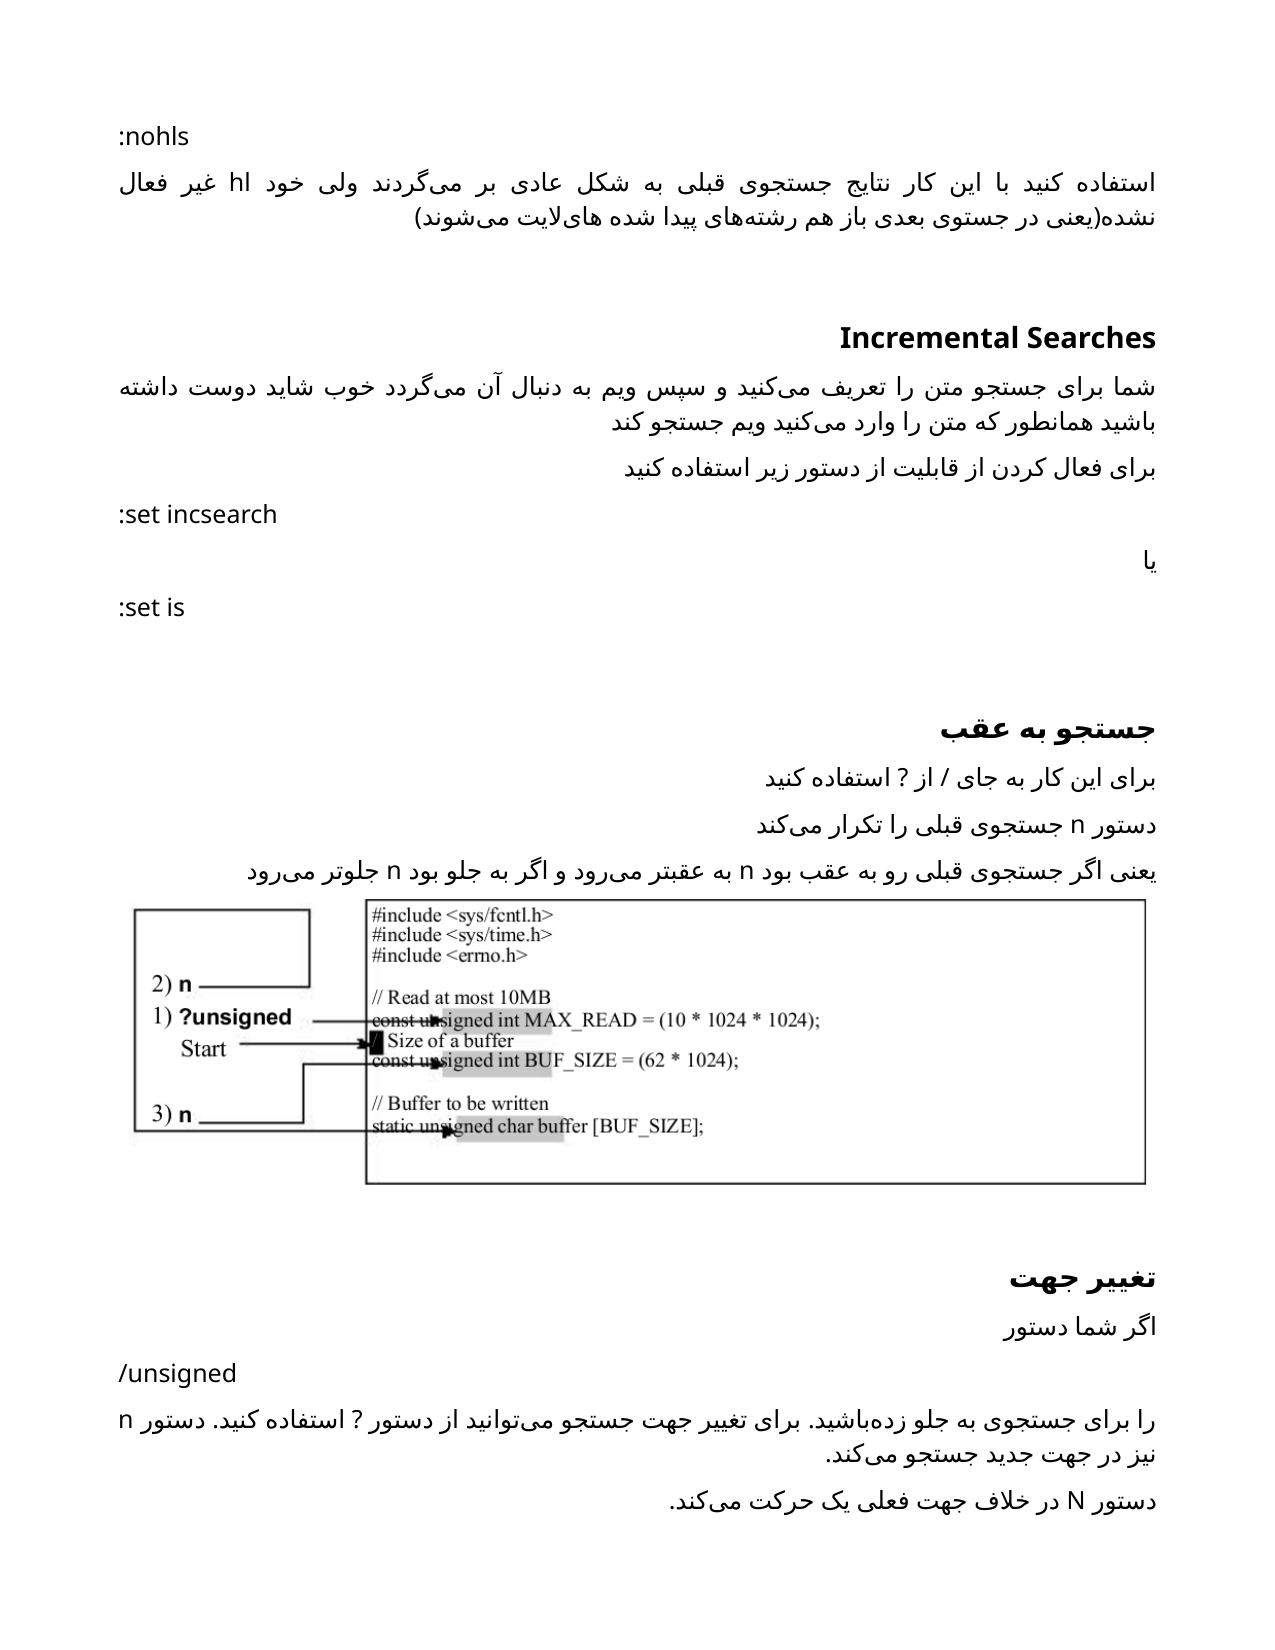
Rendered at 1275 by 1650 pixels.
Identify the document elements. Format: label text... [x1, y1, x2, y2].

text برای این کار به جای / از ? استفاده کنید [118, 760, 1157, 794]
text یعنی اگر جستجوی قبلی رو به عقب بود n به عقبتر می‌رود و اگر به جلو بود n جلوتر می‌رود [118, 853, 1157, 887]
text دستور N در خلاف جهت فعلی یک حرکت می‌کند. [118, 1482, 1157, 1517]
text برای فعال کردن از قابلیت از دستور زیر استفاده کنید [118, 450, 1157, 484]
text شما برای جستجو متن را تعریف می‌کنید و سپس ویم به دنبال آن می‌گردد خوب شاید دوست داشته باشید همانطور که متن را وارد می‌کنید ویم جستجو کند [118, 369, 1157, 437]
subtitle جستجو به عقب [118, 707, 1157, 747]
text را برای جستجوی به جلو زده‌باشید. برای تغییر جهت جستجو می‌توانید از دستور ? استفاده کنید. دستور n نیز در جهت جدید جستجو می‌کند. [118, 1402, 1157, 1470]
text :nohls [118, 118, 1157, 152]
text :set is [118, 589, 1157, 623]
text /unsigned [118, 1355, 1157, 1389]
text دستور n جستجوی قبلی را تکرار می‌کند [118, 806, 1157, 840]
subtitle Incremental Searches [118, 317, 1157, 357]
text یا [118, 543, 1157, 577]
text :set incsearch [118, 496, 1157, 530]
subtitle تغییر جهت [118, 1257, 1157, 1296]
text اگر شما دستور [118, 1309, 1157, 1343]
picture [128, 899, 1147, 1185]
text استفاده کنید با این کار نتایج جستجوی قبلی به شکل عادی بر می‌گردند ولی خود hl غیر فعال نشده(یعنی در جستوی بعدی باز هم رشته‌های پیدا شده های‌لایت می‌شوند) [118, 165, 1157, 233]
